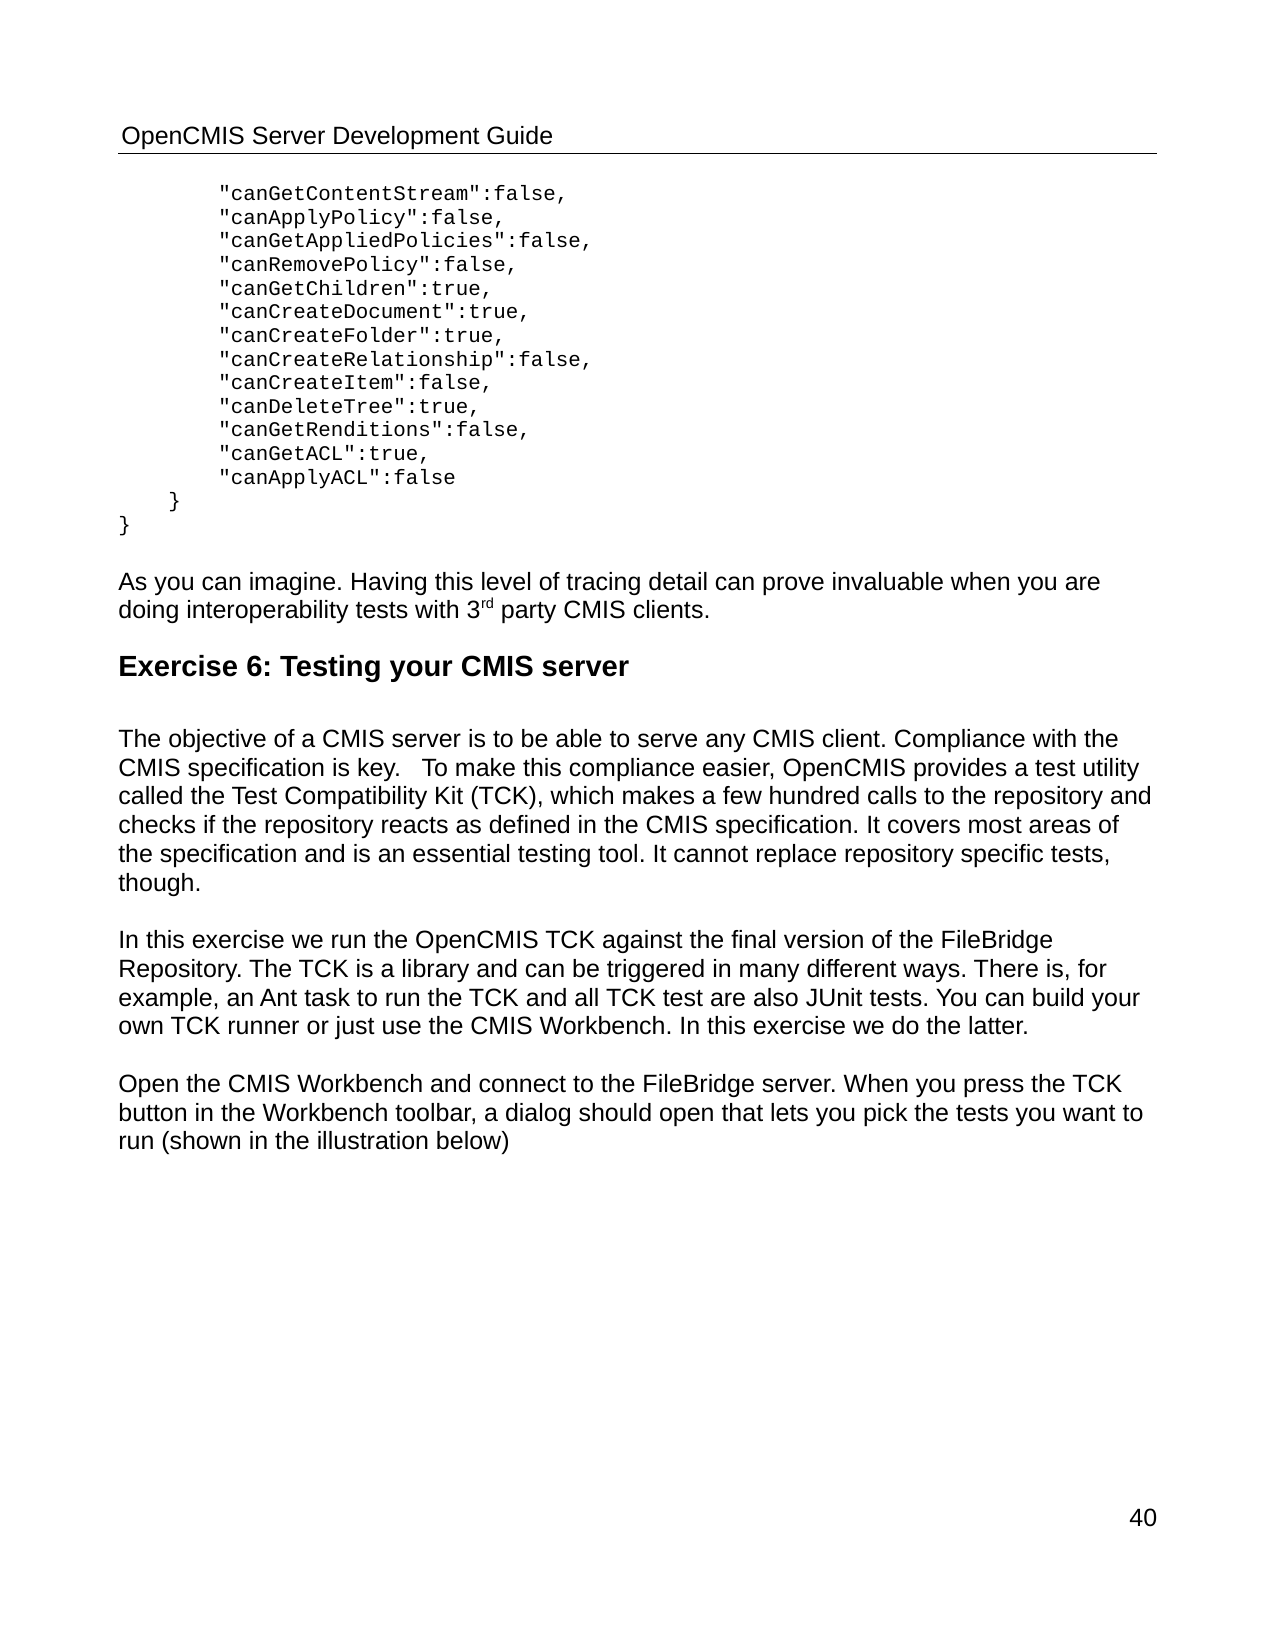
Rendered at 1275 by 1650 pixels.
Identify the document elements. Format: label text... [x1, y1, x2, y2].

text "canApplyACL":false [118, 467, 1157, 490]
subtitle Exercise 6: Testing your CMIS server [118, 649, 1157, 682]
text "canGetChildren":true, [118, 278, 1157, 301]
text "canGetContentStream":false, [118, 183, 1157, 207]
text Open the CMIS Workbench and connect to the FileBridge server. When you press the TCK button in the Workbench toolbar, a dialog should open that lets you pick the tests you want to run (shown in the illustration below) [118, 1069, 1157, 1155]
text "canGetAppliedPolicies":false, [118, 230, 1157, 254]
text "canRemovePolicy":false, [118, 254, 1157, 278]
text The objective of a CMIS server is to be able to serve any CMIS client. Compliance with the CMIS specification is key. To make this compliance easier, OpenCMIS provides a test utility called the Test Compatibility Kit (TCK), which makes a few hundred calls to the repository and checks if the repository reacts as defined in the CMIS specification. It covers most areas of the specification and is an essential testing tool. It cannot replace repository specific tests, though. [118, 724, 1157, 896]
text As you can imagine. Having this level of tracing detail can prove invaluable when you are doing interoperability tests with 3rd party CMIS clients. [118, 566, 1157, 624]
text "canGetACL":true, [118, 443, 1157, 467]
text } [118, 514, 1157, 538]
text "canCreateDocument":true, [118, 301, 1157, 325]
text "canDeleteTree":true, [118, 396, 1157, 419]
text "canCreateItem":false, [118, 372, 1157, 396]
text } [118, 490, 1157, 514]
text "canGetRenditions":false, [118, 419, 1157, 443]
text In this exercise we run the OpenCMIS TCK against the final version of the FileBridge Repository. The TCK is a library and can be triggered in many different ways. There is, for example, an Ant task to run the TCK and all TCK test are also JUnit tests. You can build your own TCK runner or just use the CMIS Workbench. In this exercise we do the latter. [118, 925, 1157, 1040]
text "canCreateRelationship":false, [118, 348, 1157, 372]
text "canApplyPolicy":false, [118, 207, 1157, 230]
text "canCreateFolder":true, [118, 325, 1157, 348]
